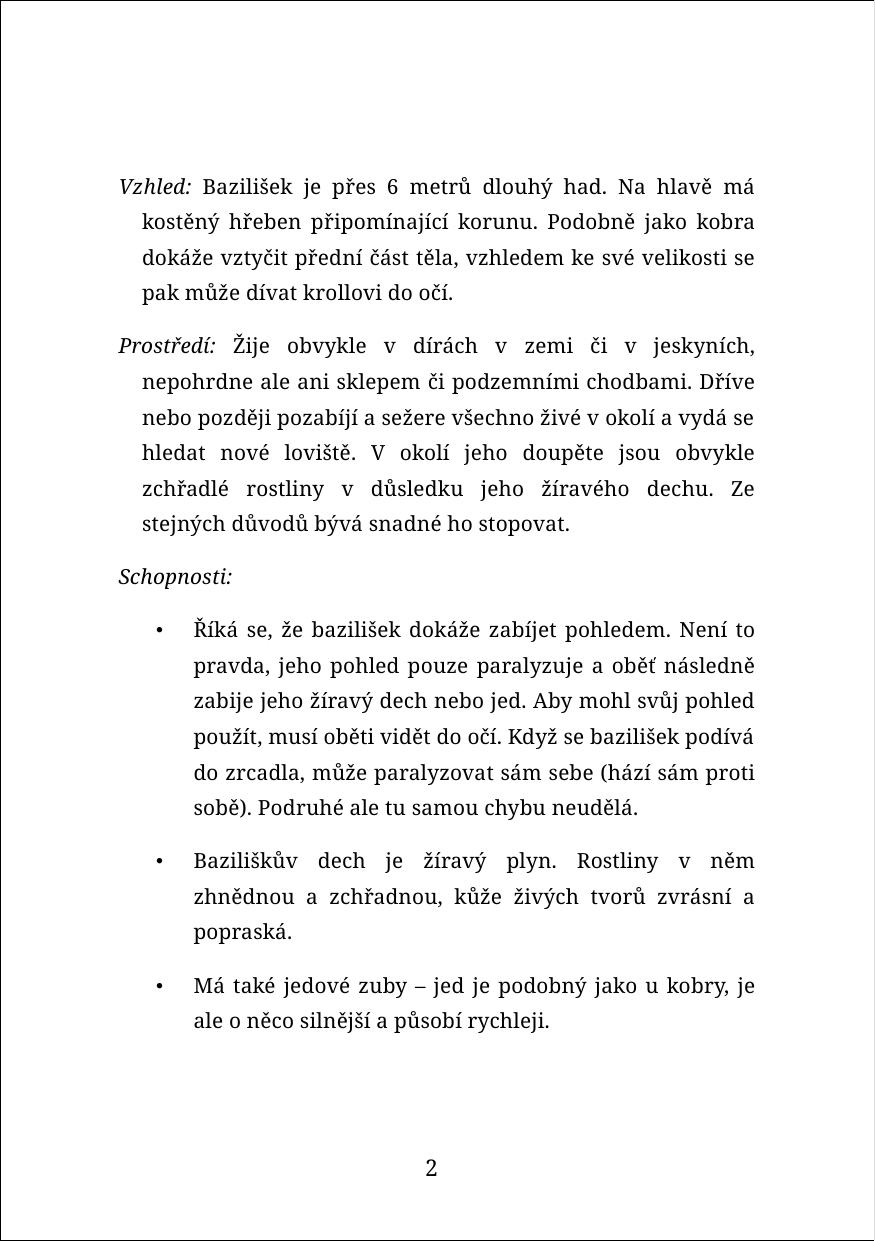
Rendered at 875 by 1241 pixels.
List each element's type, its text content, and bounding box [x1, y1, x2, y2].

text Prostředí: Žije obvykle v dírách v zemi či v jeskyních, nepohrdne ale ani sklepem či podzemními chodbami. Dříve nebo později pozabíjí a sežere všechno živé v okolí a vydá se hledat nové loviště. V okolí jeho doupěte jsou obvykle zchřadlé rostliny v důsledku jeho žíravého dechu. Ze stejných důvodů bývá snadné ho stopovat. [118, 332, 756, 538]
text Vzhled: Bazilišek je přes 6 metrů dlouhý had. Na hlavě má kostěný hřeben připomínající korunu. Podobně jako kobra dokáže vztyčit přední část těla, vzhledem ke své velikosti se pak může dívat krollovi do očí. [118, 172, 756, 307]
list Říká se, že bazilišek dokáže zabíjet pohledem. Není to pravda, jeho pohled pouze paralyzuje a oběť následně zabije jeho žíravý dech nebo jed. Aby mohl svůj pohled použít, musí oběti vidět do očí. Když se bazilišek podívá do zrcadla, může paralyzovat sám sebe (hází sám proti sobě). Podruhé ale tu samou chybu neudělá. [156, 616, 756, 822]
list Baziliškův dech je žíravý plyn. Rostliny v něm zhnědnou a zchřadnou, kůže živých tvorů zvrásní a popraská. [156, 846, 756, 946]
text Schopnosti: [118, 562, 756, 591]
list Má také jedové zuby – jed je podobný jako u kobry, je ale o něco silnější a působí rychleji. [156, 971, 756, 1035]
